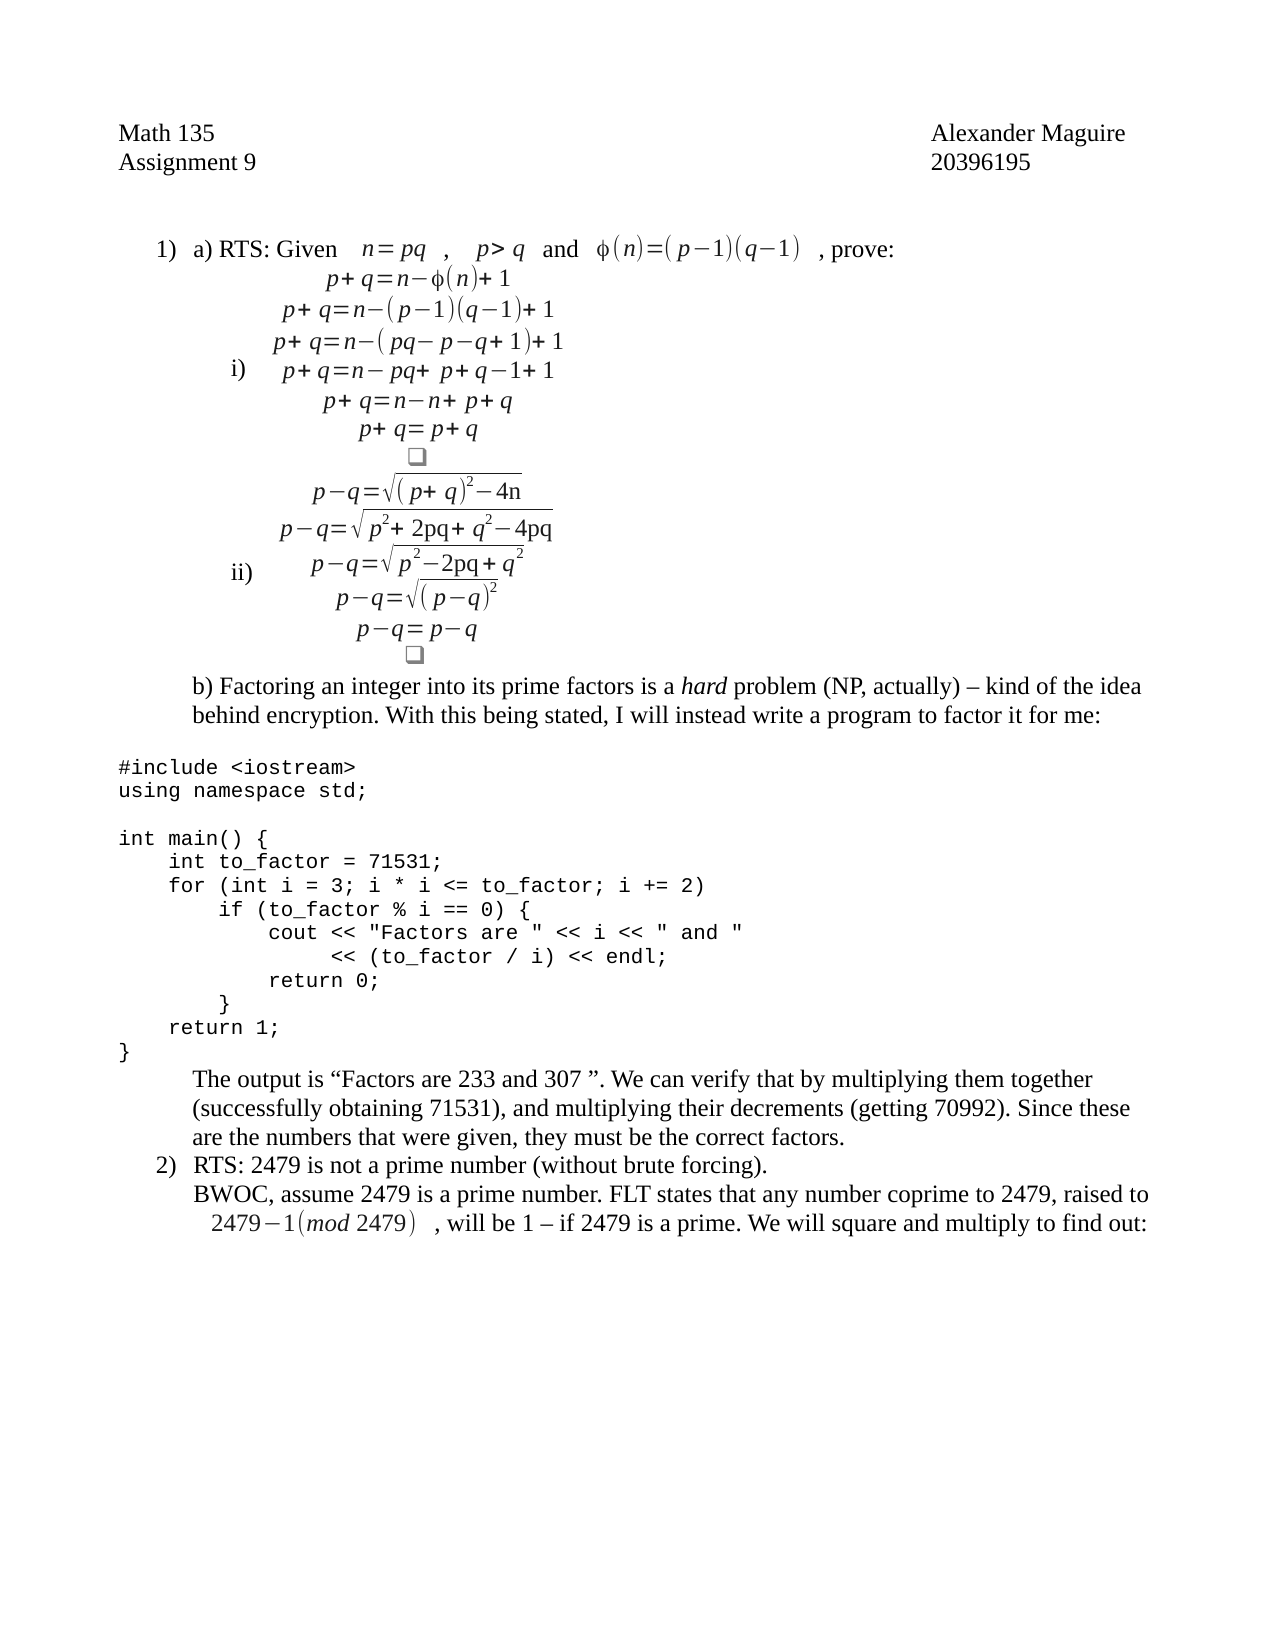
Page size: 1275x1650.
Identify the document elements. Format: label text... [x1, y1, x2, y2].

text #include <iostream> [118, 757, 1157, 781]
text Assignment 9 20396195 [118, 147, 1157, 176]
text int to_factor = 71531; [118, 851, 1157, 875]
text Math 135 Alexander Maguire [118, 118, 1157, 147]
text using namespace std; [118, 781, 1157, 804]
text << (to_factor / i) << endl; [118, 946, 1157, 970]
text for (int i = 3; i * i <= to_factor; i += 2) [118, 875, 1157, 899]
text if (to_factor % i == 0) { [118, 899, 1157, 922]
list ii) [193, 471, 1157, 671]
list a) RTS: Given , and, prove: [156, 233, 1157, 263]
text } [118, 1041, 1157, 1064]
list i) [193, 263, 1157, 471]
list RTS: 2479 is not a prime number (without brute forcing). [156, 1151, 1157, 1179]
text int main() { [118, 828, 1157, 851]
text } [118, 993, 1157, 1017]
text cout << "Factors are " << i << " and " [118, 922, 1157, 946]
text return 0; [118, 970, 1157, 993]
text b) Factoring an integer into its prime factors is a hard problem (NP, actually) – kind of the idea behind encryption. With this being stated, I will instead write a program to factor it for me: [118, 671, 1157, 728]
text The output is “Factors are 233 and 307 ”. We can verify that by multiplying them together (successfully obtaining 71531), and multiplying their decrements (getting 70992). Since these are the numbers that were given, they must be the correct factors. [118, 1064, 1157, 1151]
list BWOC, assume 2479 is a prime number. FLT states that any number coprime to 2479, raised to , will be 1 – if 2479 is a prime. We will square and multiply to find out: [156, 1179, 1157, 1238]
text return 1; [118, 1017, 1157, 1041]
